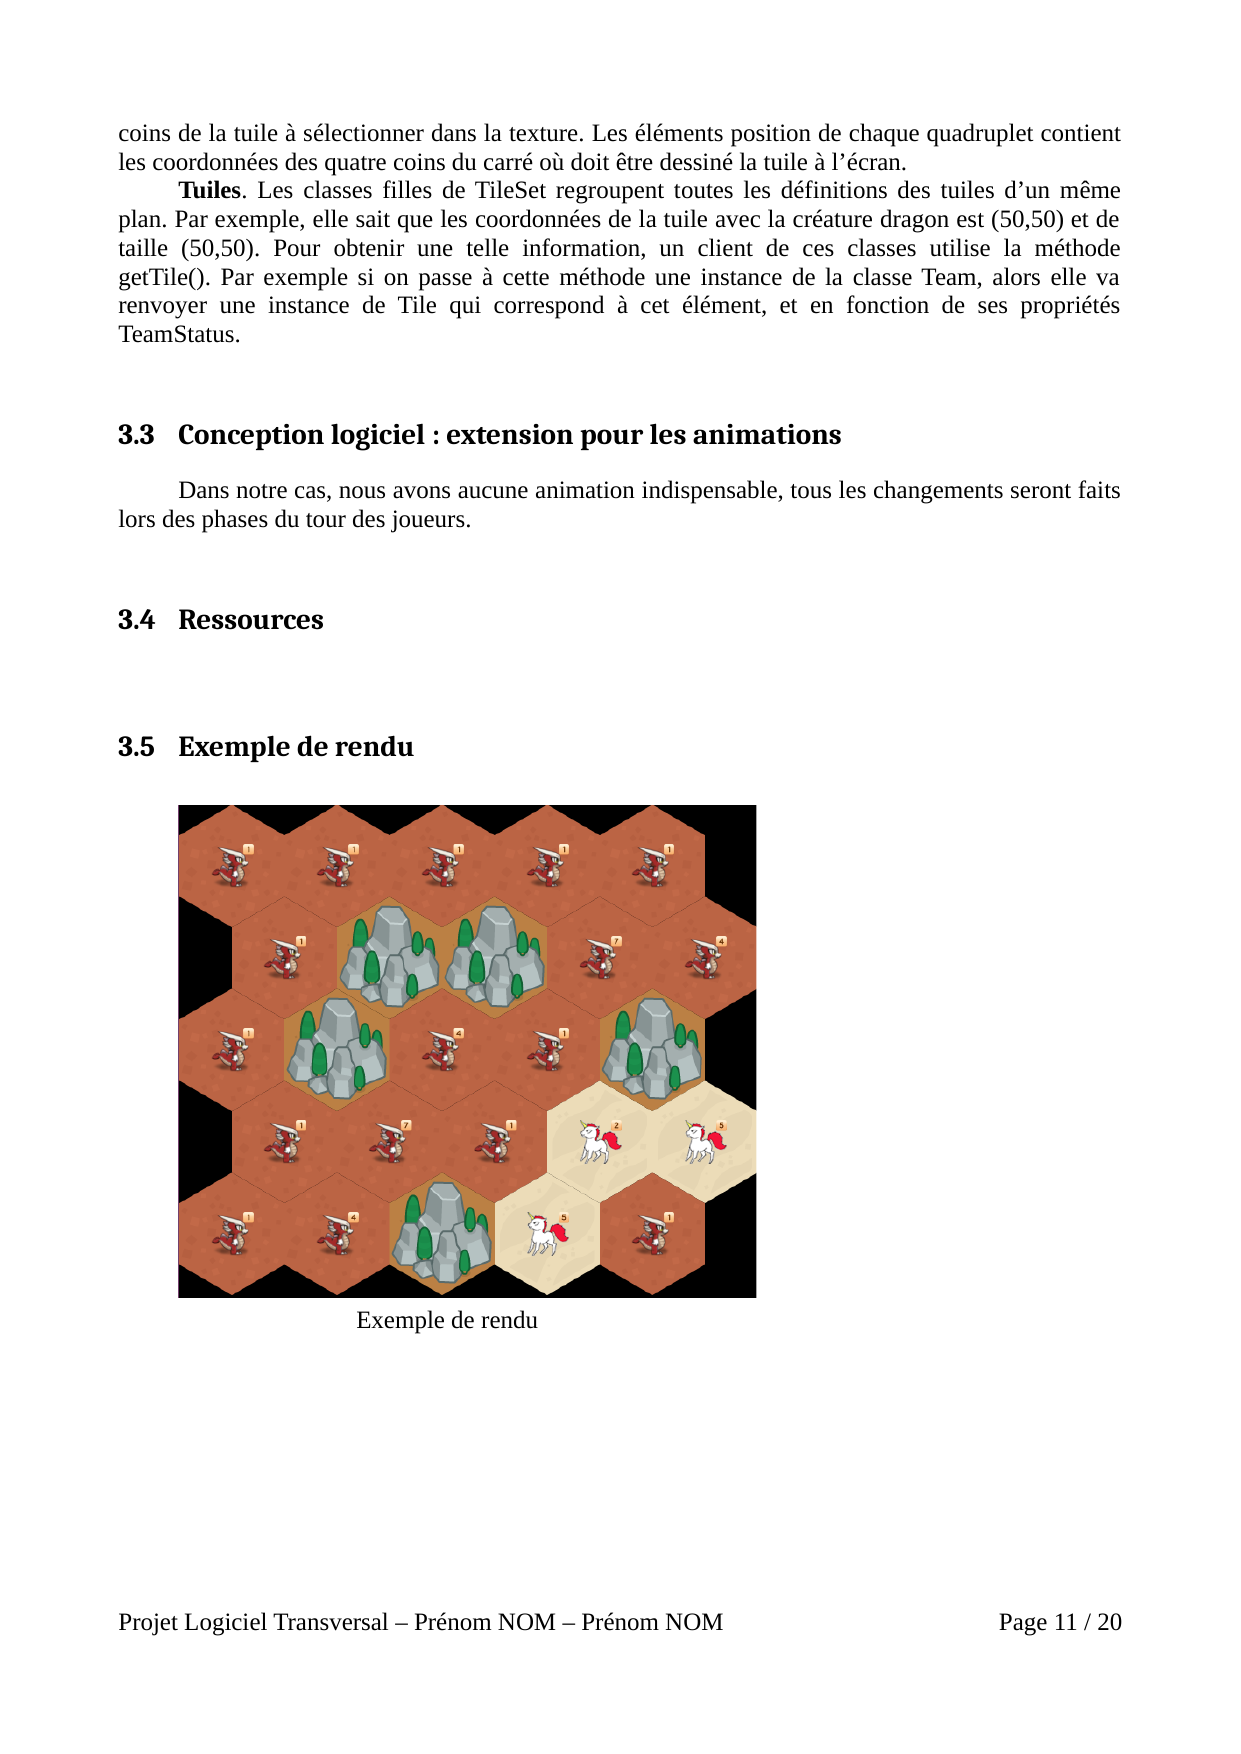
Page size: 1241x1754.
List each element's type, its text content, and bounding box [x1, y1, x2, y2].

subtitle Exemple de rendu [118, 730, 1122, 764]
text coins de la tuile à sélectionner dans la texture. Les éléments position de chaque quadruplet contient les coordonnées des quatre coins du carré où doit être dessiné la tuile à l’écran. [118, 118, 1122, 176]
picture [178, 805, 757, 1300]
subtitle Ressources [118, 603, 1122, 637]
text Tuiles. Les classes filles de TileSet regroupent toutes les définitions des tuiles d’un même plan. Par exemple, elle sait que les coordonnées de la tuile avec la créature dragon est (50,50) et de taille (50,50). Pour obtenir une telle information, un client de ces classes utilise la méthode getTile(). Par exemple si on passe à cette méthode une instance de la classe Team, alors elle va renvoyer une instance de Tile qui correspond à cet élément, et en fonction de ses propriétés TeamStatus. [118, 176, 1122, 348]
text Dans notre cas, nous avons aucune animation indispensable, tous les changements seront faits lors des phases du tour des joueurs. [118, 475, 1122, 533]
subtitle Conception logiciel : extension pour les animations [118, 418, 1122, 452]
